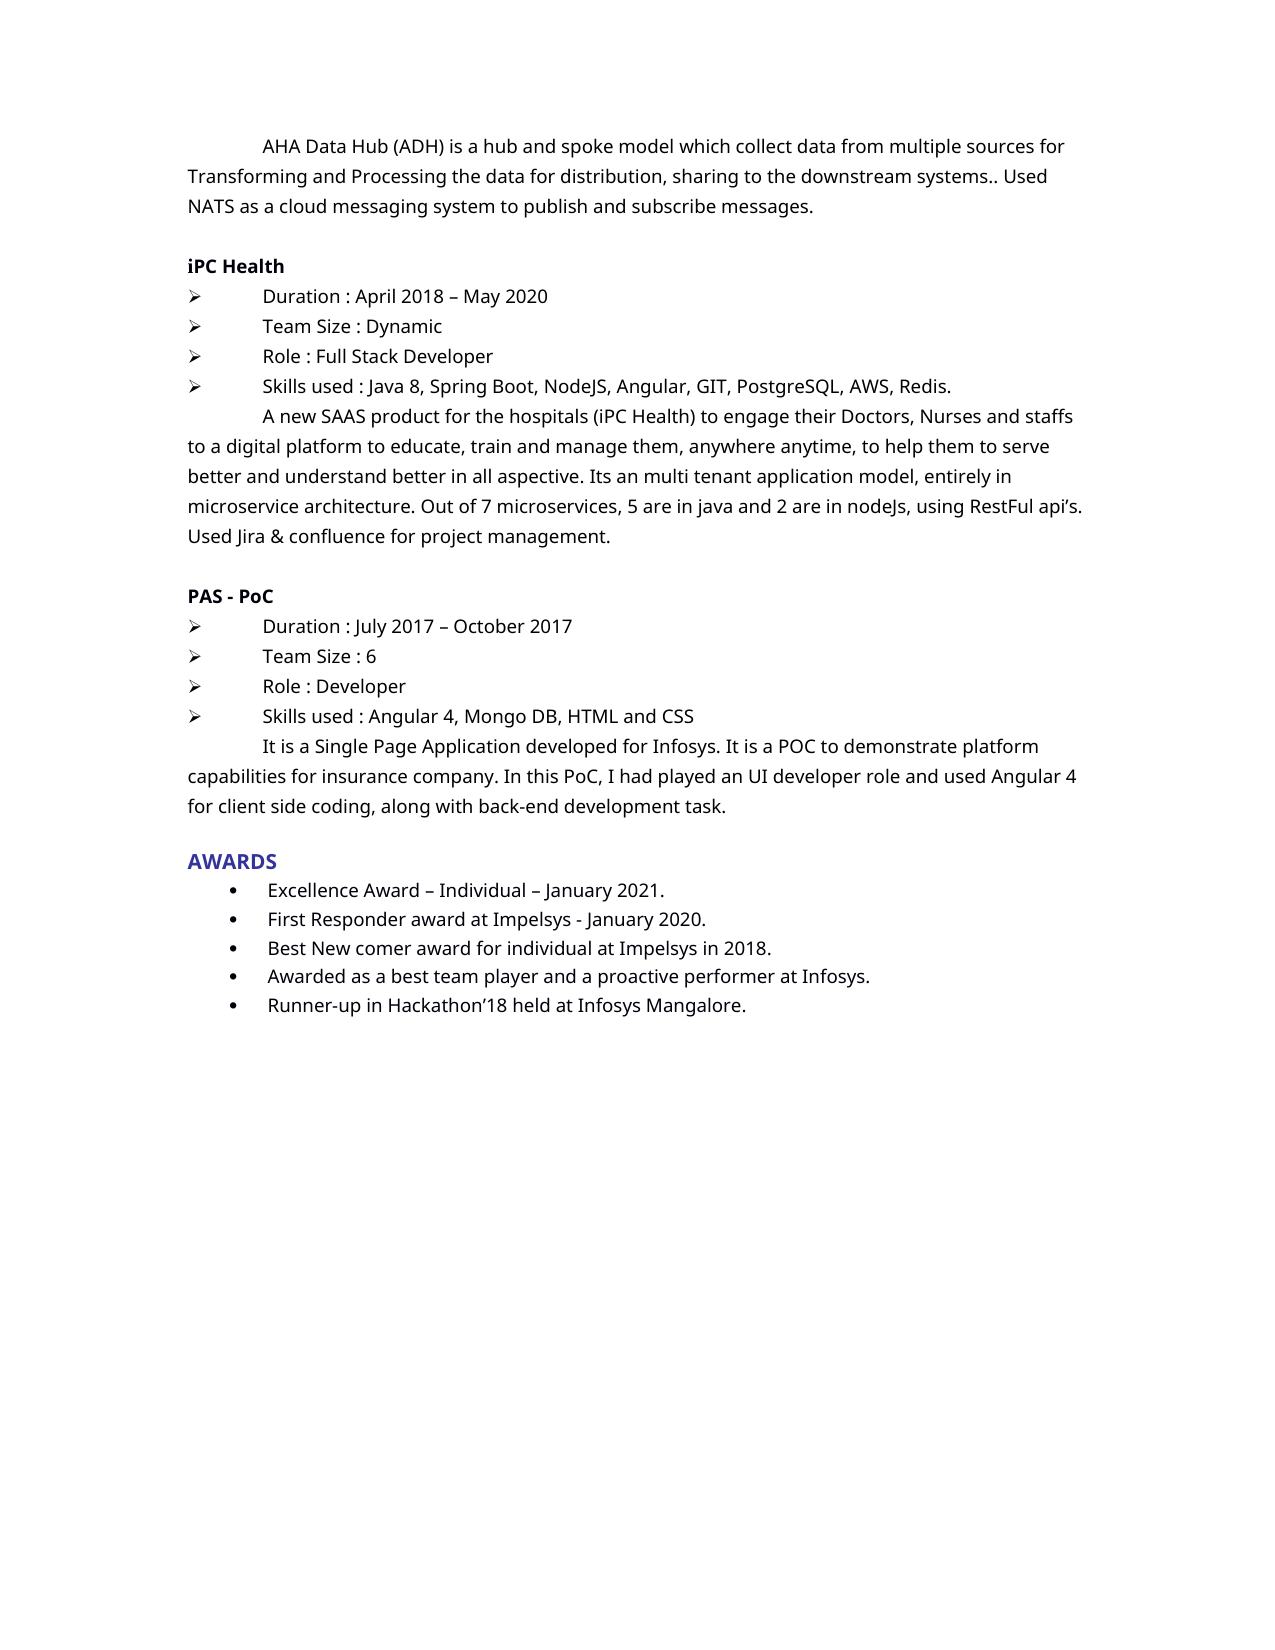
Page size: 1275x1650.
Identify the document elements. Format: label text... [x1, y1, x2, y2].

list Team Size : 6 [187, 639, 1087, 669]
list Role : Full Stack Developer [187, 339, 1087, 369]
list Skills used : Angular 4, Mongo DB, HTML and CSS [187, 699, 1087, 729]
list Role : Developer [187, 669, 1087, 699]
text It is a Single Page Application developed for Infosys. It is a POC to demonstrate platform capabilities for insurance company. In this PoC, I had played an UI developer role and used Angular 4 for client side coding, along with back-end development task. [187, 729, 1087, 819]
list Duration : July 2017 – October 2017 [187, 609, 1087, 639]
list Runner-up in Hackathon’18 held at Infosys Mangalore. [230, 989, 1087, 1018]
list Duration : April 2018 – May 2020 [187, 279, 1087, 309]
text iPC Health [187, 249, 1087, 279]
list Excellence Award – Individual – January 2021. [230, 874, 1087, 903]
list Awarded as a best team player and a proactive performer at Infosys. [230, 961, 1087, 989]
list Team Size : Dynamic [187, 309, 1087, 339]
text AWARDS [187, 849, 1087, 874]
list Best New comer award for individual at Impelsys in 2018. [230, 932, 1087, 961]
text PAS - PoC [187, 579, 1087, 609]
text A new SAAS product for the hospitals (iPC Health) to engage their Doctors, Nurses and staffs to a digital platform to educate, train and manage them, anywhere anytime, to help them to serve better and understand better in all aspective. Its an multi tenant application model, entirely in microservice architecture. Out of 7 microservices, 5 are in java and 2 are in nodeJs, using RestFul api’s. Used Jira & confluence for project management. [187, 399, 1087, 549]
list First Responder award at Impelsys - January 2020. [230, 903, 1087, 932]
list Skills used : Java 8, Spring Boot, NodeJS, Angular, GIT, PostgreSQL, AWS, Redis. [187, 369, 1087, 399]
text AHA Data Hub (ADH) is a hub and spoke model which collect data from multiple sources for Transforming and Processing the data for distribution, sharing to the downstream systems.. Used NATS as a cloud messaging system to publish and subscribe messages. [187, 129, 1087, 219]
